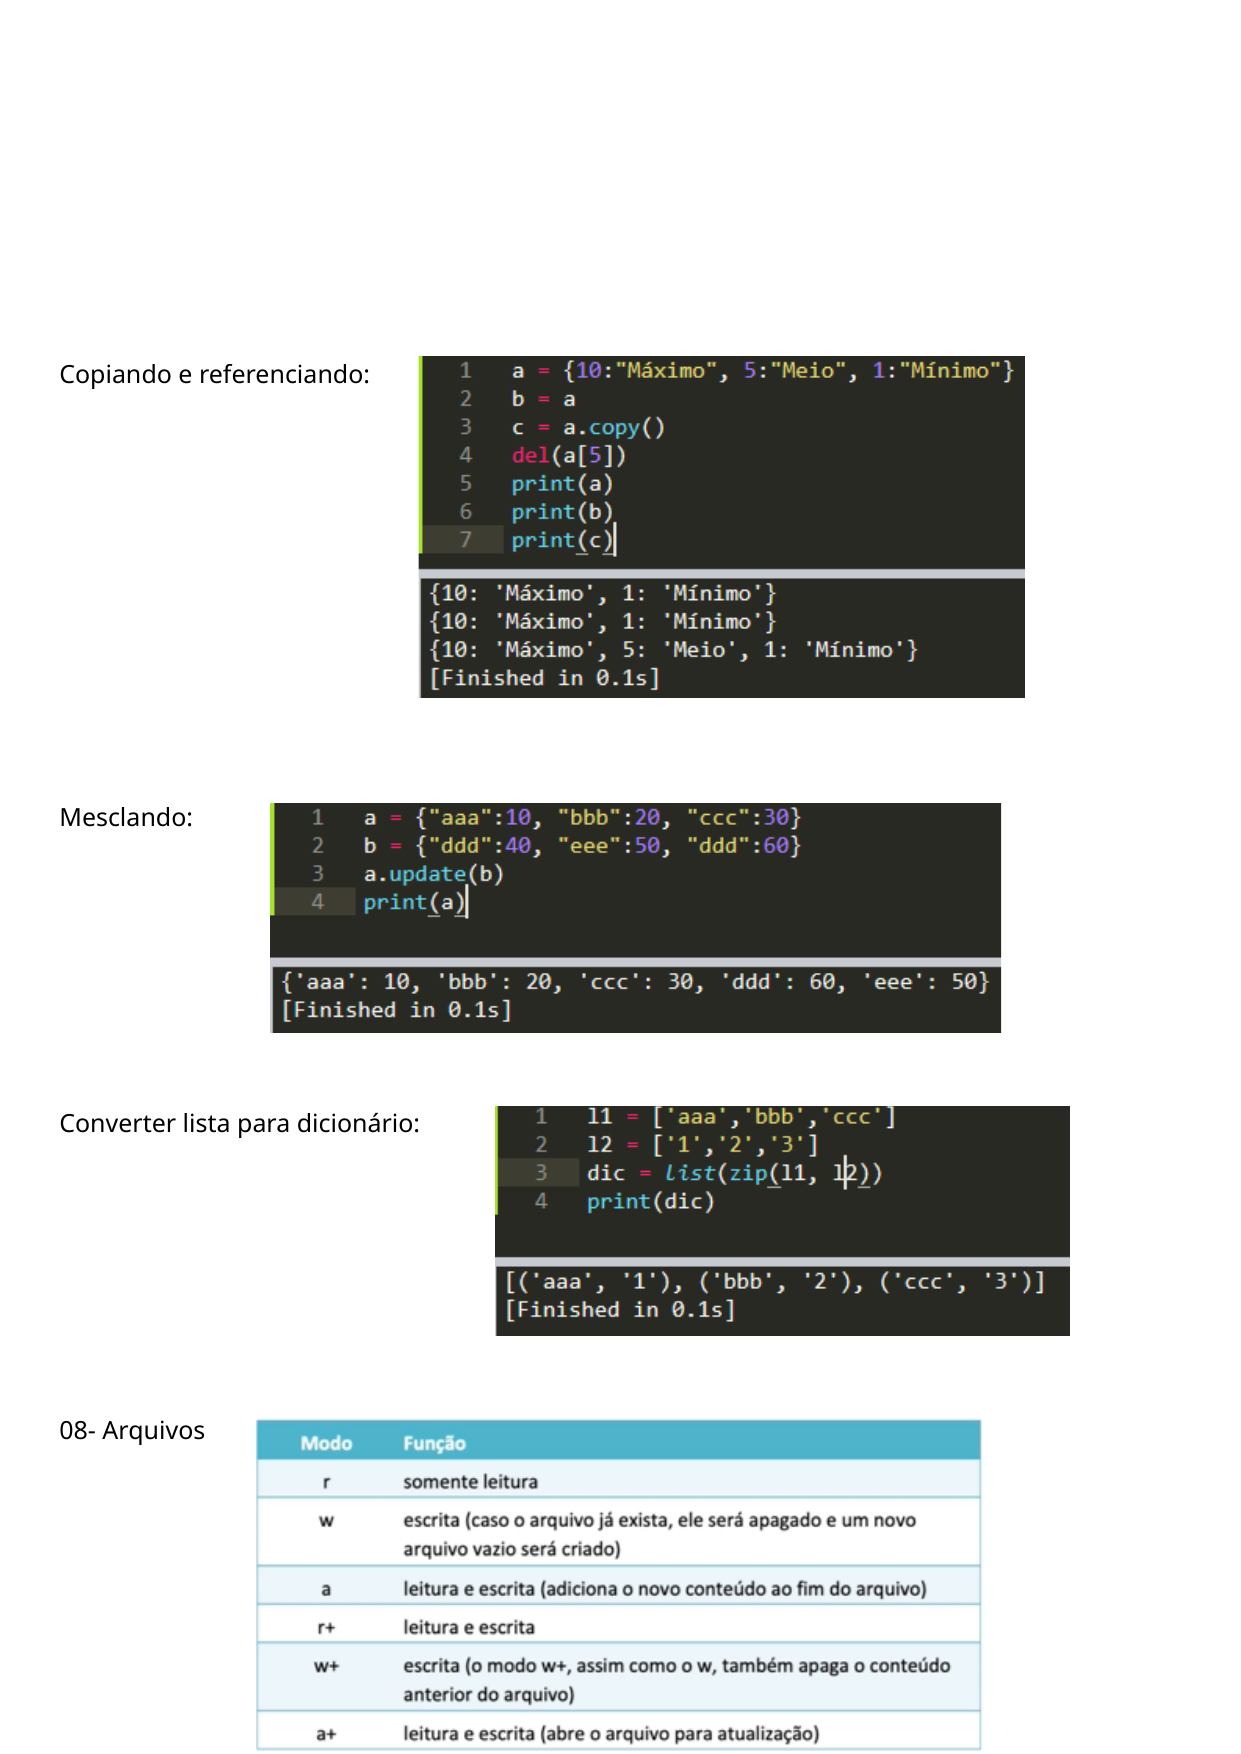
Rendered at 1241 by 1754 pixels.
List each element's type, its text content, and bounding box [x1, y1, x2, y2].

text Mesclando: [59, 799, 1181, 833]
text [1070, 1106, 1181, 1140]
text Converter lista para dicionário: [59, 1106, 495, 1140]
text [1025, 357, 1181, 391]
text Copiando e referenciando: [59, 357, 418, 391]
text 08- Arquivos [59, 1412, 1181, 1447]
picture [255, 1416, 985, 1754]
picture [270, 803, 1002, 1033]
picture [418, 356, 1025, 698]
picture [495, 1106, 1070, 1336]
